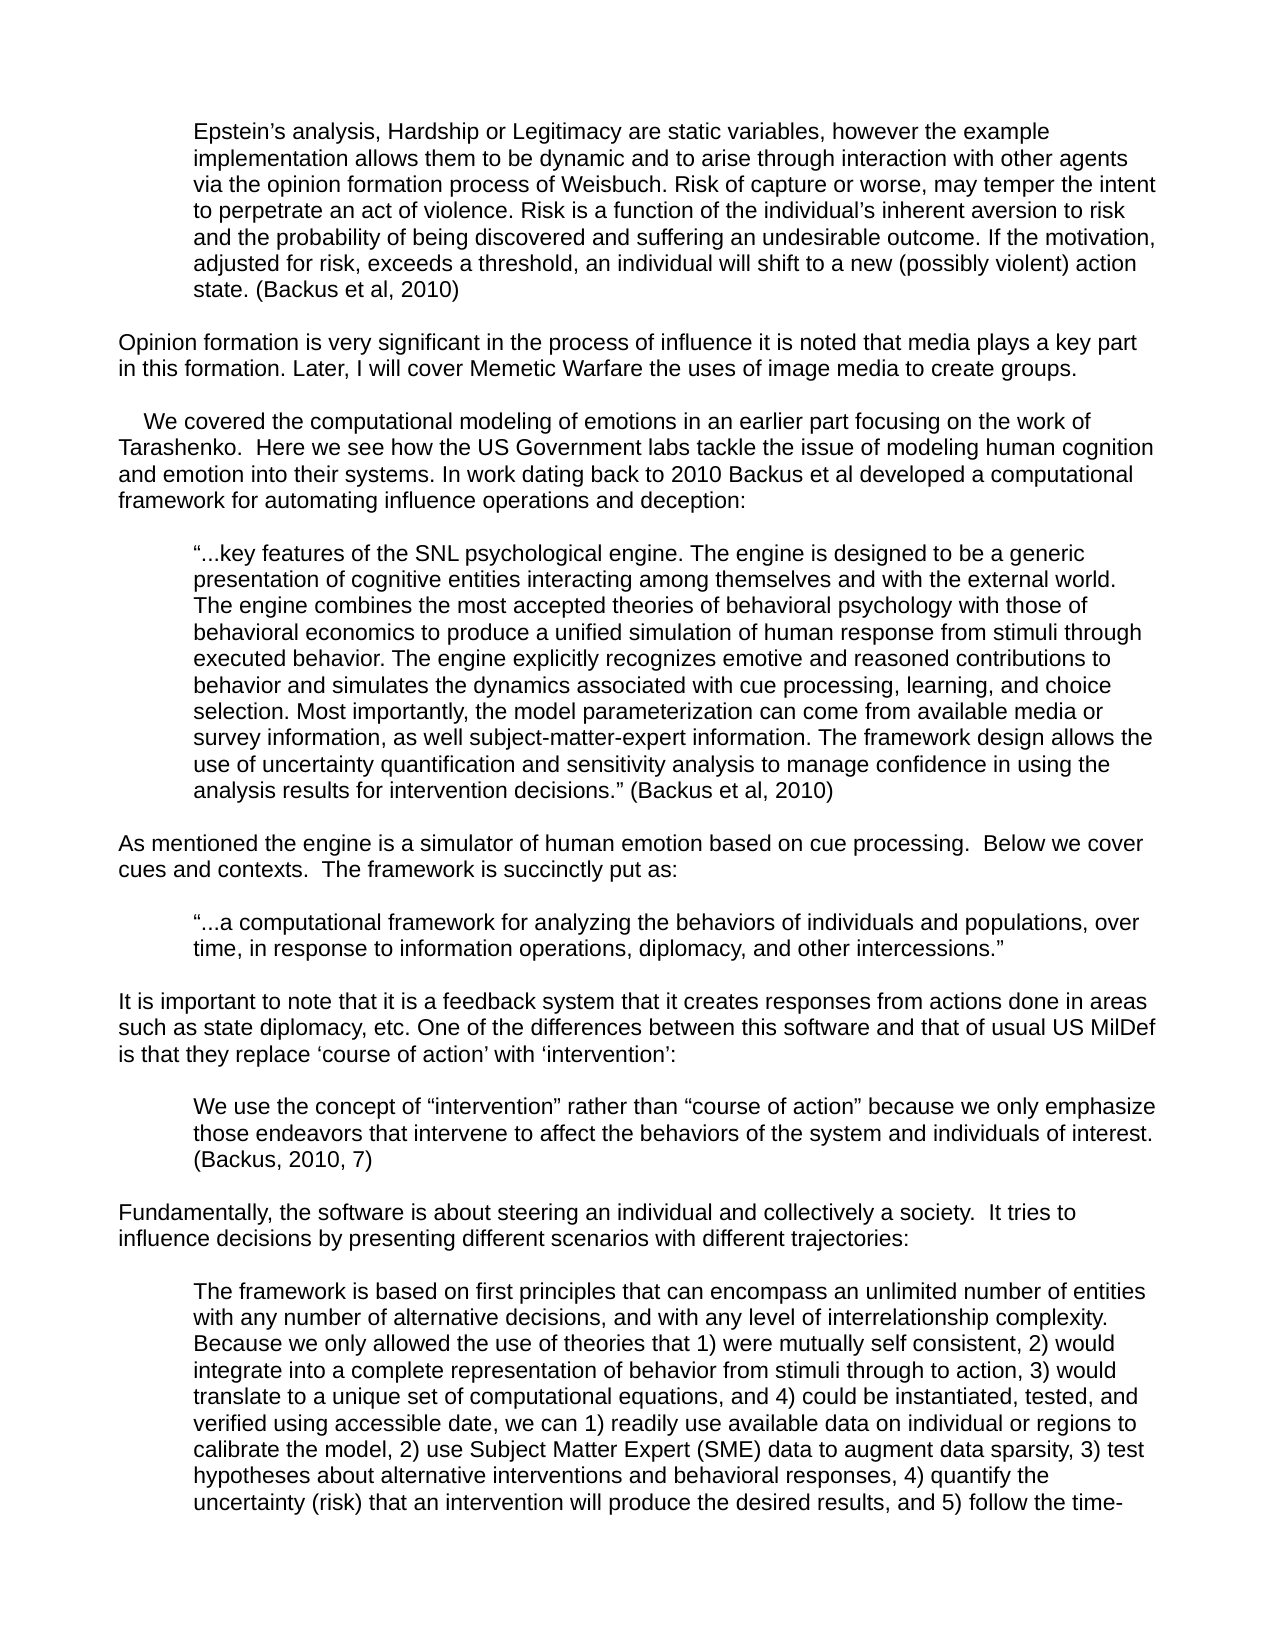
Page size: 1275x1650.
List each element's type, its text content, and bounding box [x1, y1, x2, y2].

text Fundamentally, the software is about steering an individual and collectively a society. It tries to influence decisions by presenting different scenarios with different trajectories: [118, 1199, 1157, 1251]
text We use the concept of “intervention” rather than “course of action” because we only emphasize those endeavors that intervene to affect the behaviors of the system and individuals of interest. (Backus, 2010, 7) [193, 1093, 1157, 1172]
text It is important to note that it is a feedback system that it creates responses from actions done in areas such as state diplomacy, etc. One of the differences between this software and that of usual US MilDef is that they replace ‘course of action’ with ‘intervention’: [118, 988, 1157, 1067]
text Epstein’s analysis, Hardship or Legitimacy are static variables, however the example implementation allows them to be dynamic and to arise through interaction with other agents via the opinion formation process of Weisbuch. Risk of capture or worse, may temper the intent to perpetrate an act of violence. Risk is a function of the individual’s inherent aversion to risk and the probability of being discovered and suffering an undesirable outcome. If the motivation, adjusted for risk, exceeds a threshold, an individual will shift to a new (possibly violent) action state. (Backus et al, 2010) [193, 118, 1157, 303]
text The framework is based on first principles that can encompass an unlimited number of entities with any number of alternative decisions, and with any level of interrelationship complexity. Because we only allowed the use of theories that 1) were mutually self consistent, 2) would integrate into a complete representation of behavior from stimuli through to action, 3) would translate to a unique set of computational equations, and 4) could be instantiated, tested, and verified using accessible date, we can 1) readily use available data on individual or regions to calibrate the model, 2) use Subject Matter Expert (SME) data to augment data sparsity, 3) test hypotheses about alternative interventions and behavioral responses, 4) quantify the uncertainty (risk) that an intervention will produce the desired results, and 5) follow the time- [193, 1278, 1157, 1515]
text “...a computational framework for analyzing the behaviors of individuals and populations, over time, in response to information operations, diplomacy, and other intercessions.” [193, 909, 1157, 961]
text We covered the computational modeling of emotions in an earlier part focusing on the work of Tarashenko. Here we see how the US Government labs tackle the issue of modeling human cognition and emotion into their systems. In work dating back to 2010 Backus et al developed a computational framework for automating influence operations and deception: [118, 408, 1157, 513]
text “...key features of the SNL psychological engine. The engine is designed to be a generic presentation of cognitive entities interacting among themselves and with the external world. The engine combines the most accepted theories of behavioral psychology with those of behavioral economics to produce a unified simulation of human response from stimuli through executed behavior. The engine explicitly recognizes emotive and reasoned contributions to behavior and simulates the dynamics associated with cue processing, learning, and choice selection. Most importantly, the model parameterization can come from available media or survey information, as well subject-matter-expert information. The framework design allows the use of uncertainty quantification and sensitivity analysis to manage confidence in using the analysis results for intervention decisions.” (Backus et al, 2010) [193, 540, 1157, 803]
text As mentioned the engine is a simulator of human emotion based on cue processing. Below we cover cues and contexts. The framework is succinctly put as: [118, 830, 1157, 882]
text Opinion formation is very significant in the process of influence it is noted that media plays a key part in this formation. Later, I will cover Memetic Warfare the uses of image media to create groups. [118, 329, 1157, 382]
